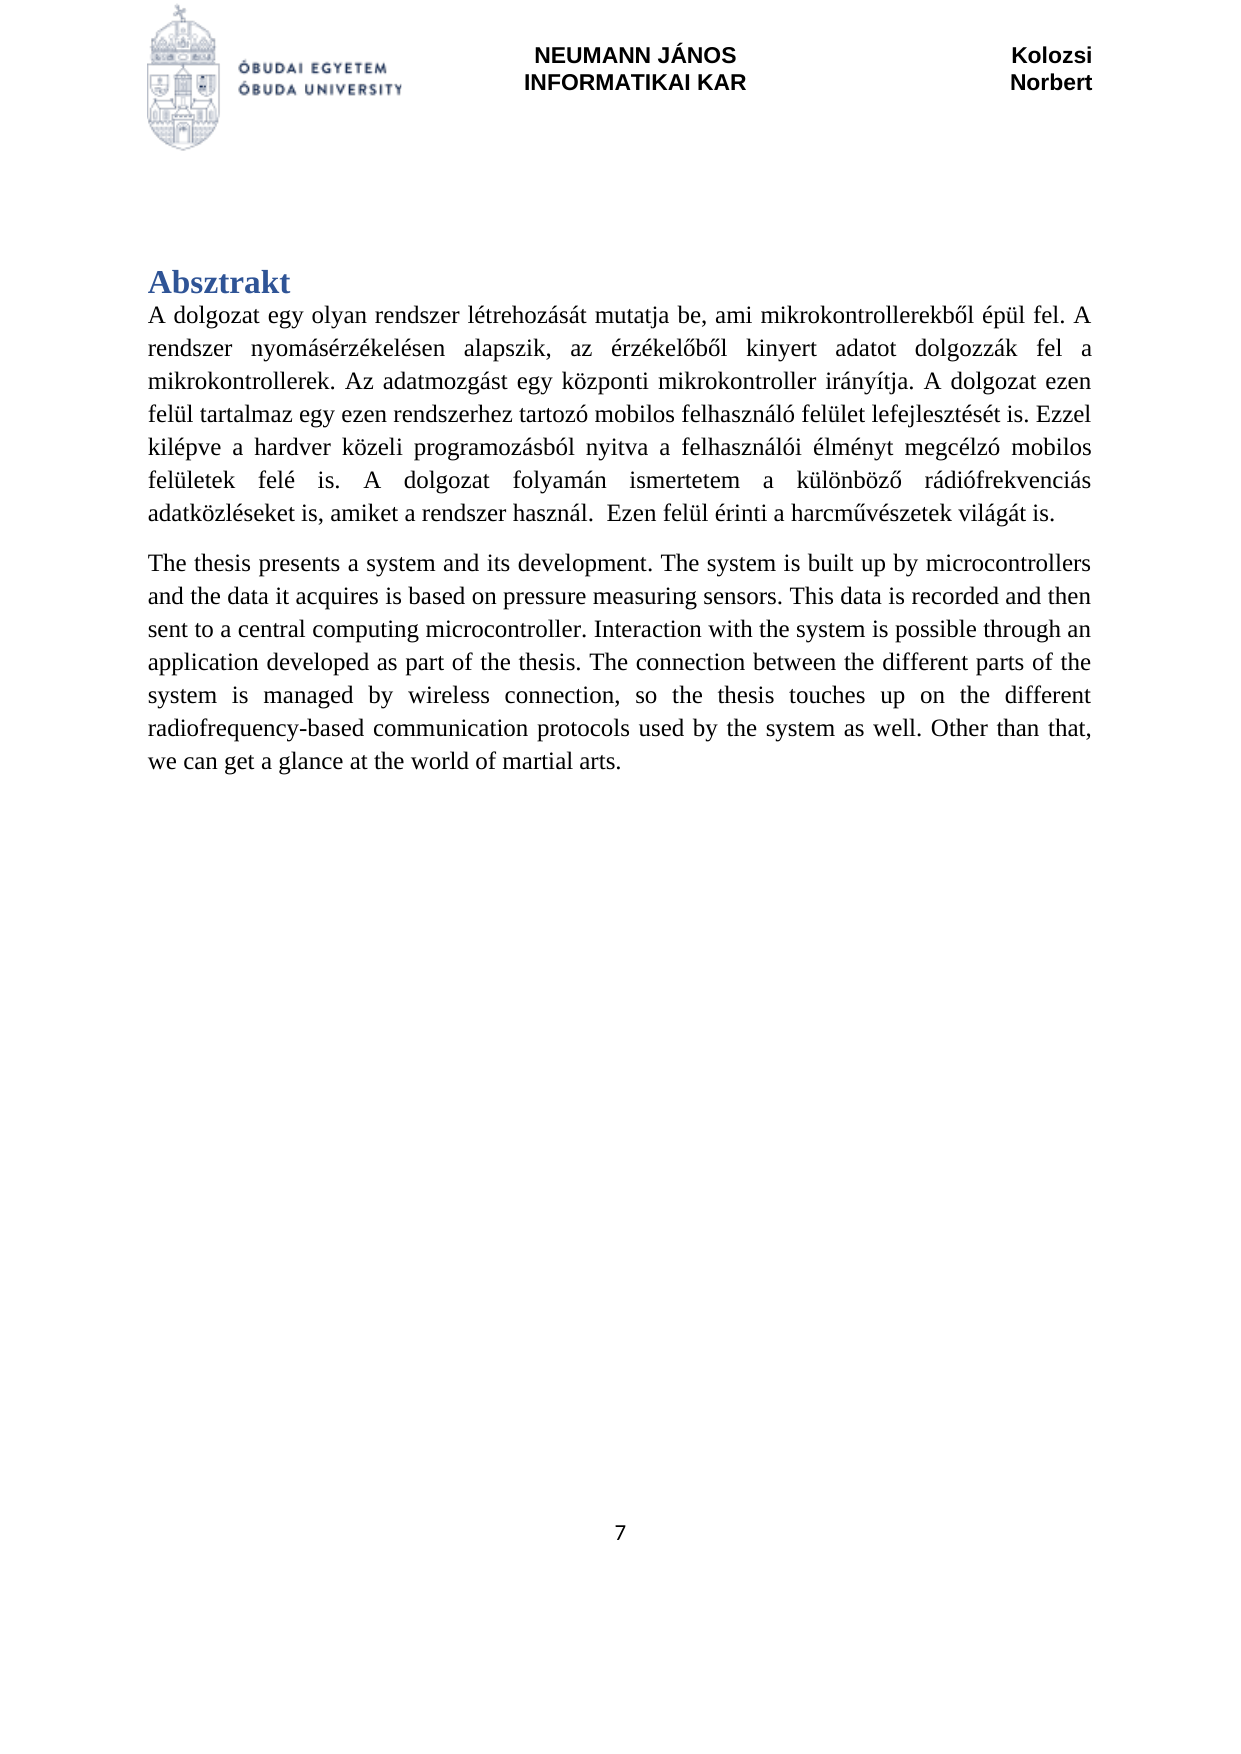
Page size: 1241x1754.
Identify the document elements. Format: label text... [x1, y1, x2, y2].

subtitle Absztrakt [148, 262, 1092, 300]
text A dolgozat egy olyan rendszer létrehozását mutatja be, ami mikrokontrollerekből épül fel. A rendszer nyomásérzékelésen alapszik, az érzékelőből kinyert adatot dolgozzák fel a mikrokontrollerek. Az adatmozgást egy központi mikrokontroller irányítja. A dolgozat ezen felül tartalmaz egy ezen rendszerhez tartozó mobilos felhasználó felület lefejlesztését is. Ezzel kilépve a hardver közeli programozásból nyitva a felhasználói élményt megcélzó mobilos felületek felé is. A dolgozat folyamán ismertetem a különböző rádiófrekvenciás adatközléseket is, amiket a rendszer használ. Ezen felül érinti a harcművészetek világát is. [148, 300, 1092, 527]
text The thesis presents a system and its development. The system is built up by microcontrollers and the data it acquires is based on pressure measuring sensors. This data is recorded and then sent to a central computing microcontroller. Interaction with the system is possible through an application developed as part of the thesis. The connection between the different parts of the system is managed by wireless connection, so the thesis touches up on the different radiofrequency-based communication protocols used by the system as well. Other than that, we can get a glance at the world of martial arts. [148, 548, 1092, 775]
